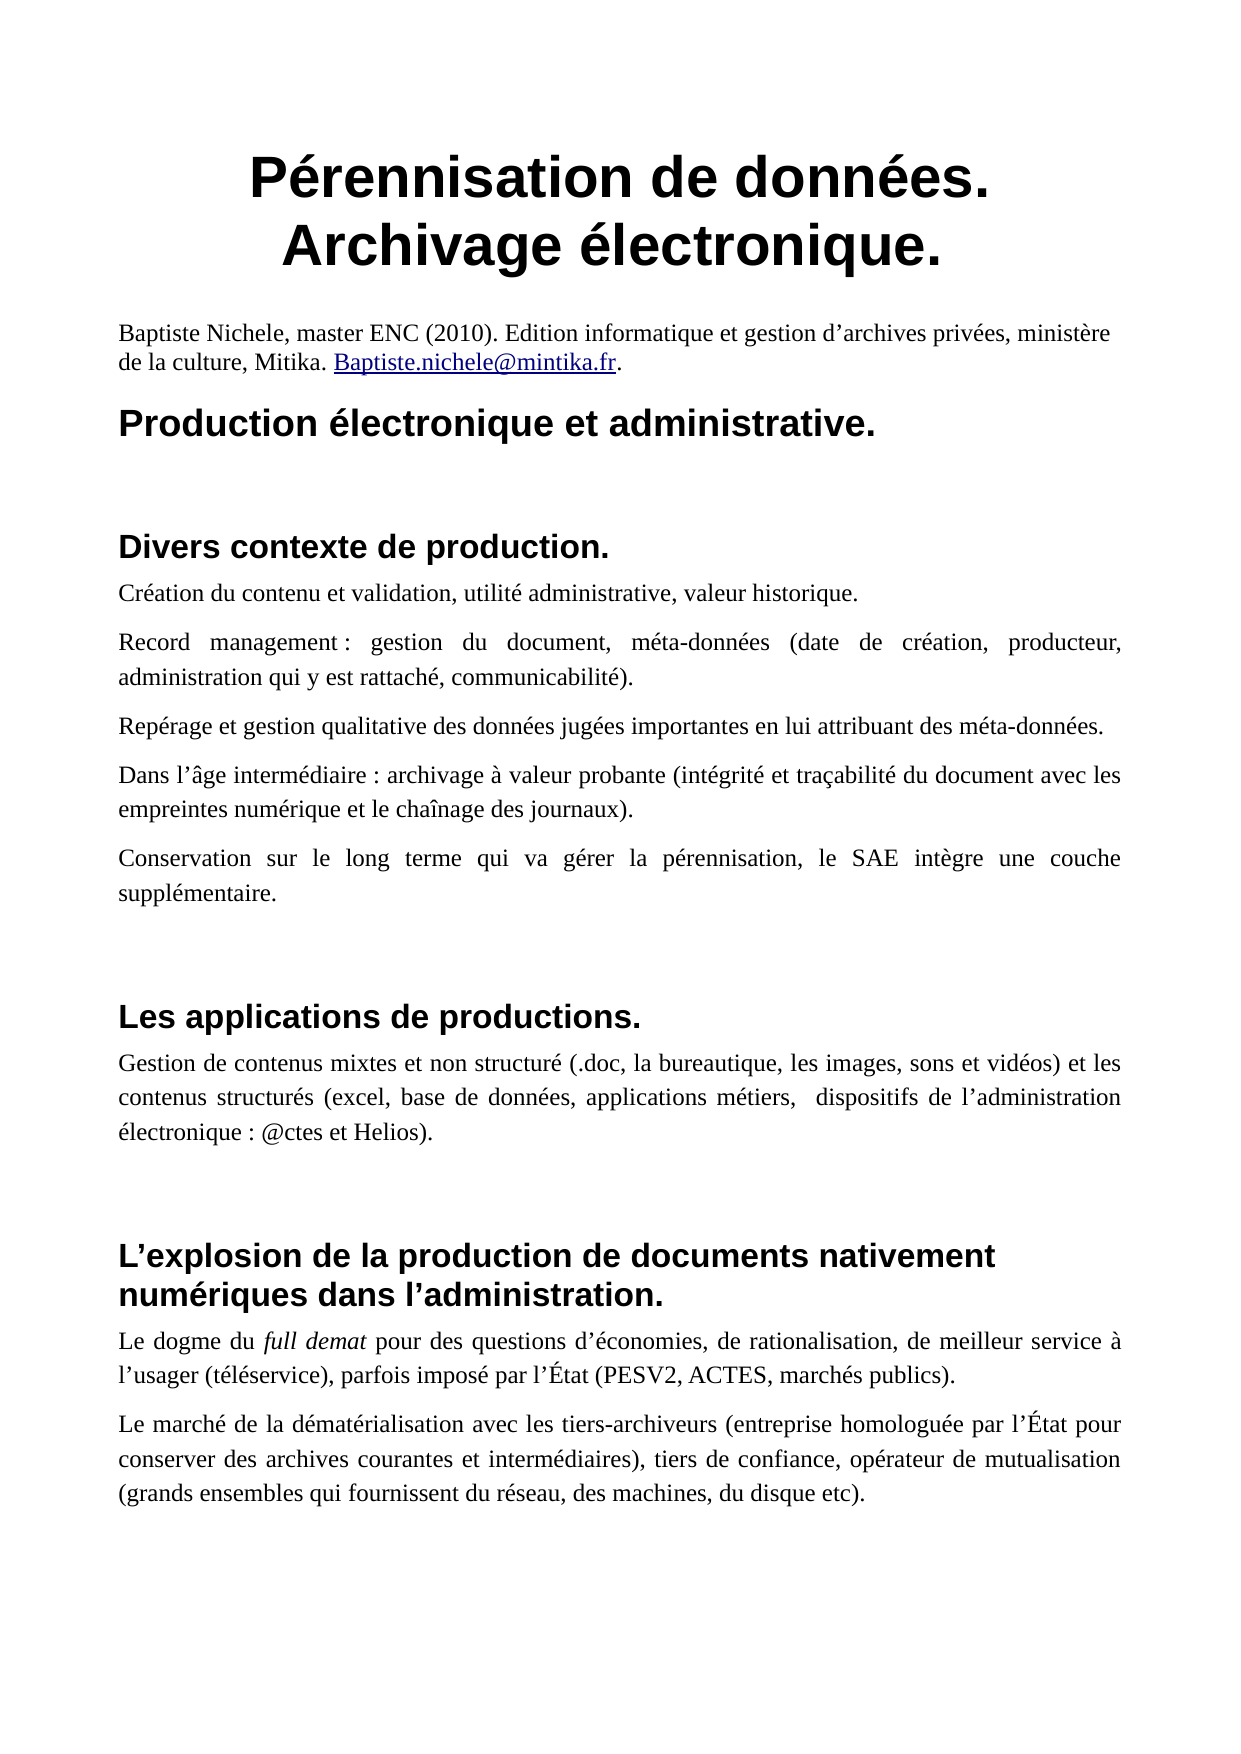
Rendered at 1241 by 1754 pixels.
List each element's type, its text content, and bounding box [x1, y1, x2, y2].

text Gestion de contenus mixtes et non structuré (.doc, la bureautique, les images, sons et vidéos) et les contenus structurés (excel, base de données, applications métiers, dispositifs de l’administration électronique : @ctes et Helios). [118, 1048, 1122, 1146]
text Le marché de la dématérialisation avec les tiers-archiveurs (entreprise homologuée par l’État pour conserver des archives courantes et intermédiaires), tiers de confiance, opérateur de mutualisation (grands ensembles qui fournissent du réseau, des machines, du disque etc). [118, 1409, 1122, 1507]
text Baptiste Nichele, master ENC (2010). Edition informatique et gestion d’archives privées, ministère de la culture, Mitika. Baptiste.nichele@mintika.fr. [118, 318, 1122, 376]
text Record management : gestion du document, méta-données (date de création, producteur, administration qui y est rattaché, communicabilité). [118, 627, 1122, 691]
subtitle Les applications de productions. [118, 997, 1122, 1036]
subtitle Divers contexte de production. [118, 527, 1122, 566]
subtitle L’explosion de la production de documents nativement numériques dans l’administration. [118, 1236, 1122, 1313]
title Pérennisation de données. Archivage électronique. [118, 143, 1122, 277]
text Conservation sur le long terme qui va gérer la pérennisation, le SAE intègre une couche supplémentaire. [118, 843, 1122, 907]
text Création du contenu et validation, utilité administrative, valeur historique. [118, 578, 1122, 607]
subtitle Production électronique et administrative. [118, 401, 1122, 445]
text Dans l’âge intermédiaire : archivage à valeur probante (intégrité et traçabilité du document avec les empreintes numérique et le chaînage des journaux). [118, 760, 1122, 823]
text Repérage et gestion qualitative des données jugées importantes en lui attribuant des méta-données. [118, 711, 1122, 739]
text Le dogme du full demat pour des questions d’économies, de rationalisation, de meilleur service à l’usager (téléservice), parfois imposé par l’État (PESV2, ACTES, marchés publics). [118, 1326, 1122, 1389]
